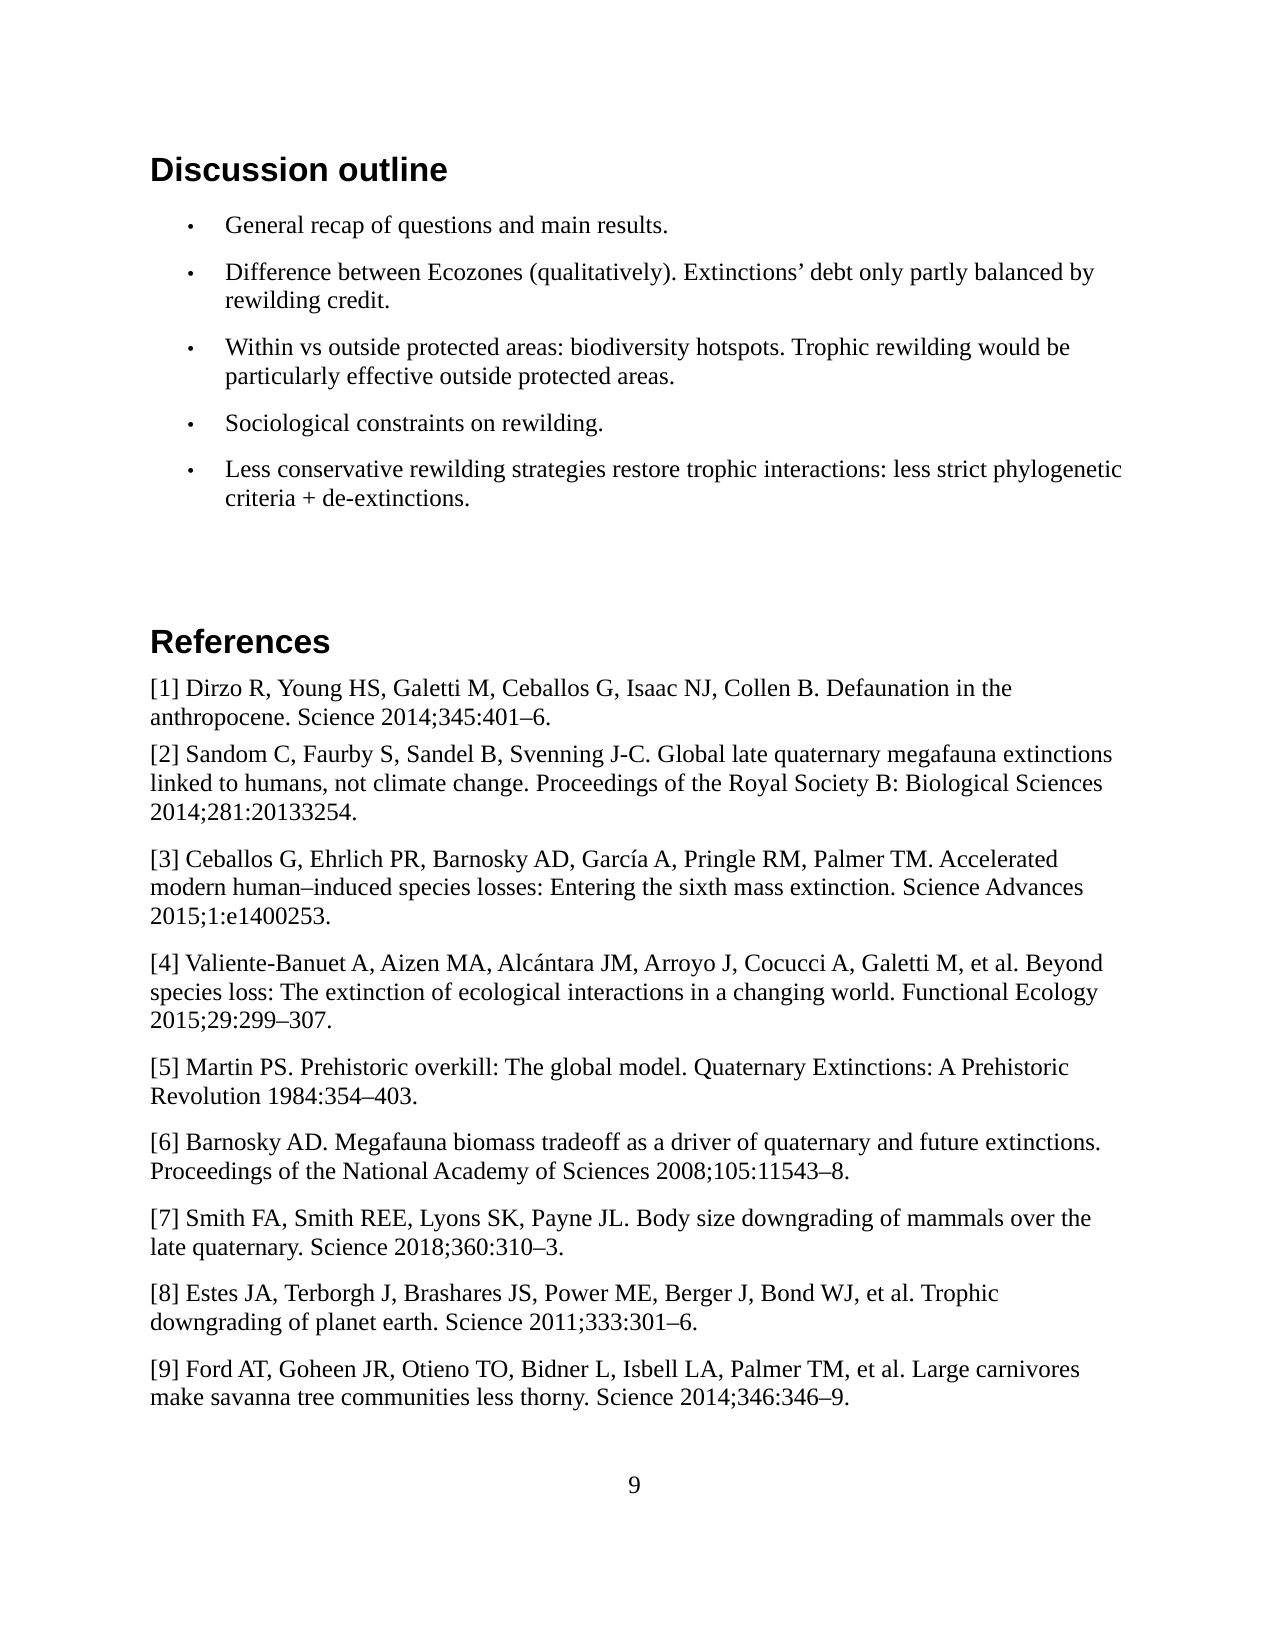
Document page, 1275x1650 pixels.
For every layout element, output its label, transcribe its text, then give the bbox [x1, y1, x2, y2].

text [4] Valiente-Banuet A, Aizen MA, Alcántara JM, Arroyo J, Cocucci A, Galetti M, et al. Beyond species loss: The extinction of ecological interactions in a changing world. Functional Ecology 2015;29:299–307. [150, 948, 1125, 1034]
text [8] Estes JA, Terborgh J, Brashares JS, Power ME, Berger J, Bond WJ, et al. Trophic downgrading of planet earth. Science 2011;333:301–6. [150, 1278, 1125, 1336]
text [7] Smith FA, Smith REE, Lyons SK, Payne JL. Body size downgrading of mammals over the late quaternary. Science 2018;360:310–3. [150, 1203, 1125, 1260]
text [5] Martin PS. Prehistoric overkill: The global model. Quaternary Extinctions: A Prehistoric Revolution 1984:354–403. [150, 1052, 1125, 1109]
text [1] Dirzo R, Young HS, Galetti M, Ceballos G, Isaac NJ, Collen B. Defaunation in the anthropocene. Science 2014;345:401–6. [150, 673, 1125, 731]
list Sociological constraints on rewilding. [187, 408, 1125, 436]
list Less conservative rewilding strategies restore trophic interactions: less strict phylogenetic criteria + de-extinctions. [187, 454, 1125, 512]
text [9] Ford AT, Goheen JR, Otieno TO, Bidner L, Isbell LA, Palmer TM, et al. Large carnivores make savanna tree communities less thorny. Science 2014;346:346–9. [150, 1354, 1125, 1411]
subtitle Discussion outline [150, 150, 1125, 189]
text [2] Sandom C, Faurby S, Sandel B, Svenning J-C. Global late quaternary megafauna extinctions linked to humans, not climate change. Proceedings of the Royal Society B: Biological Sciences 2014;281:20133254. [150, 739, 1125, 826]
list Within vs outside protected areas: biodiversity hotspots. Trophic rewilding would be particularly effective outside protected areas. [187, 332, 1125, 390]
list General recap of questions and main results. [187, 210, 1125, 239]
text [3] Ceballos G, Ehrlich PR, Barnosky AD, García A, Pringle RM, Palmer TM. Accelerated modern human–induced species losses: Entering the sixth mass extinction. Science Advances 2015;1:e1400253. [150, 844, 1125, 930]
list Difference between Ecozones (qualitatively). Extinctions’ debt only partly balanced by rewilding credit. [187, 257, 1125, 314]
subtitle References [150, 622, 1125, 661]
text [6] Barnosky AD. Megafauna biomass tradeoff as a driver of quaternary and future extinctions. Proceedings of the National Academy of Sciences 2008;105:11543–8. [150, 1127, 1125, 1185]
